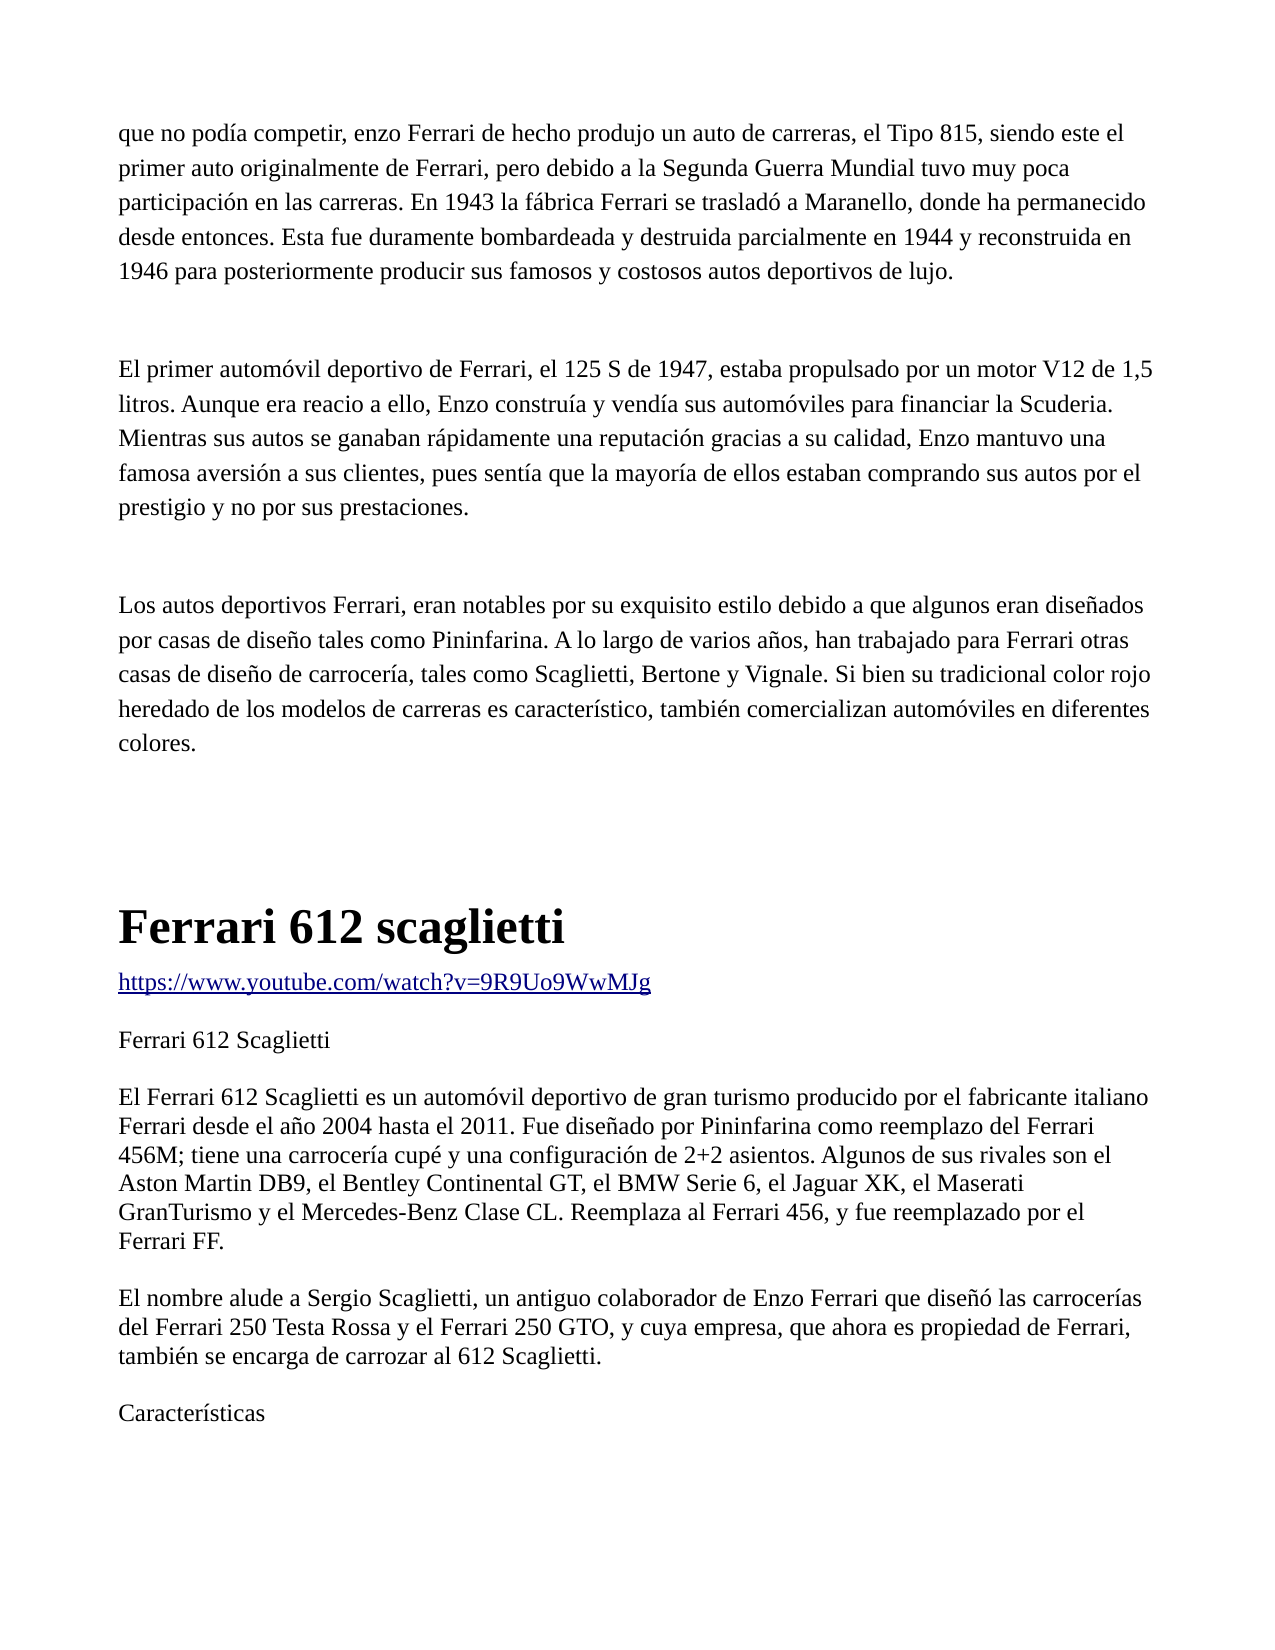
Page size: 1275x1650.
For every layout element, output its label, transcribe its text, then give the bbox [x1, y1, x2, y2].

subtitle Ferrari 612 scaglietti [118, 897, 1157, 955]
text El nombre alude a Sergio Scaglietti, un antiguo colaborador de Enzo Ferrari que diseñó las carrocerías del Ferrari 250 Testa Rossa y el Ferrari 250 GTO, y cuya empresa, que ahora es propiedad de Ferrari, también se encarga de carrozar al 612 Scaglietti. [118, 1283, 1157, 1370]
text https://www.youtube.com/watch?v=9R9Uo9WwMJg [118, 967, 1157, 996]
text El primer automóvil deportivo de Ferrari, el 125 S de 1947, estaba propulsado por un motor V12 de 1,5 litros. Aunque era reacio a ello, Enzo construía y vendía sus automóviles para financiar la Scuderia. Mientras sus autos se ganaban rápidamente una reputación gracias a su calidad, Enzo mantuvo una famosa aversión a sus clientes, pues sentía que la mayoría de ellos estaban comprando sus autos por el prestigio y no por sus prestaciones. [118, 354, 1157, 521]
text Los autos deportivos Ferrari, eran notables por su exquisito estilo debido a que algunos eran diseñados por casas de diseño tales como Pininfarina. A lo largo de varios años, han trabajado para Ferrari otras casas de diseño de carrocería, tales como Scaglietti, Bertone y Vignale. Si bien su tradicional color rojo heredado de los modelos de carreras es característico, también comercializan automóviles en diferentes colores. [118, 590, 1157, 757]
text Características [118, 1398, 1157, 1427]
text El Ferrari 612 Scaglietti es un automóvil deportivo de gran turismo producido por el fabricante italiano Ferrari desde el año 2004 hasta el 2011. Fue diseñado por Pininfarina como reemplazo del Ferrari 456M; tiene una carrocería cupé y una configuración de 2+2 asientos. Algunos de sus rivales son el Aston Martin DB9, el Bentley Continental GT, el BMW Serie 6, el Jaguar XK, el Maserati GranTurismo y el Mercedes-Benz Clase CL. Reemplaza al Ferrari 456, y fue reemplazado por el Ferrari FF. [118, 1082, 1157, 1255]
text Ferrari 612 Scaglietti [118, 1025, 1157, 1053]
text que no podía competir, enzo Ferrari de hecho produjo un auto de carreras, el Tipo 815, siendo este el primer auto originalmente de Ferrari, pero debido a la Segunda Guerra Mundial tuvo muy poca participación en las carreras. En 1943 la fábrica Ferrari se trasladó a Maranello, donde ha permanecido desde entonces. Esta fue duramente bombardeada y destruida parcialmente en 1944 y reconstruida en 1946 para posteriormente producir sus famosos y costosos autos deportivos de lujo. [118, 118, 1157, 285]
